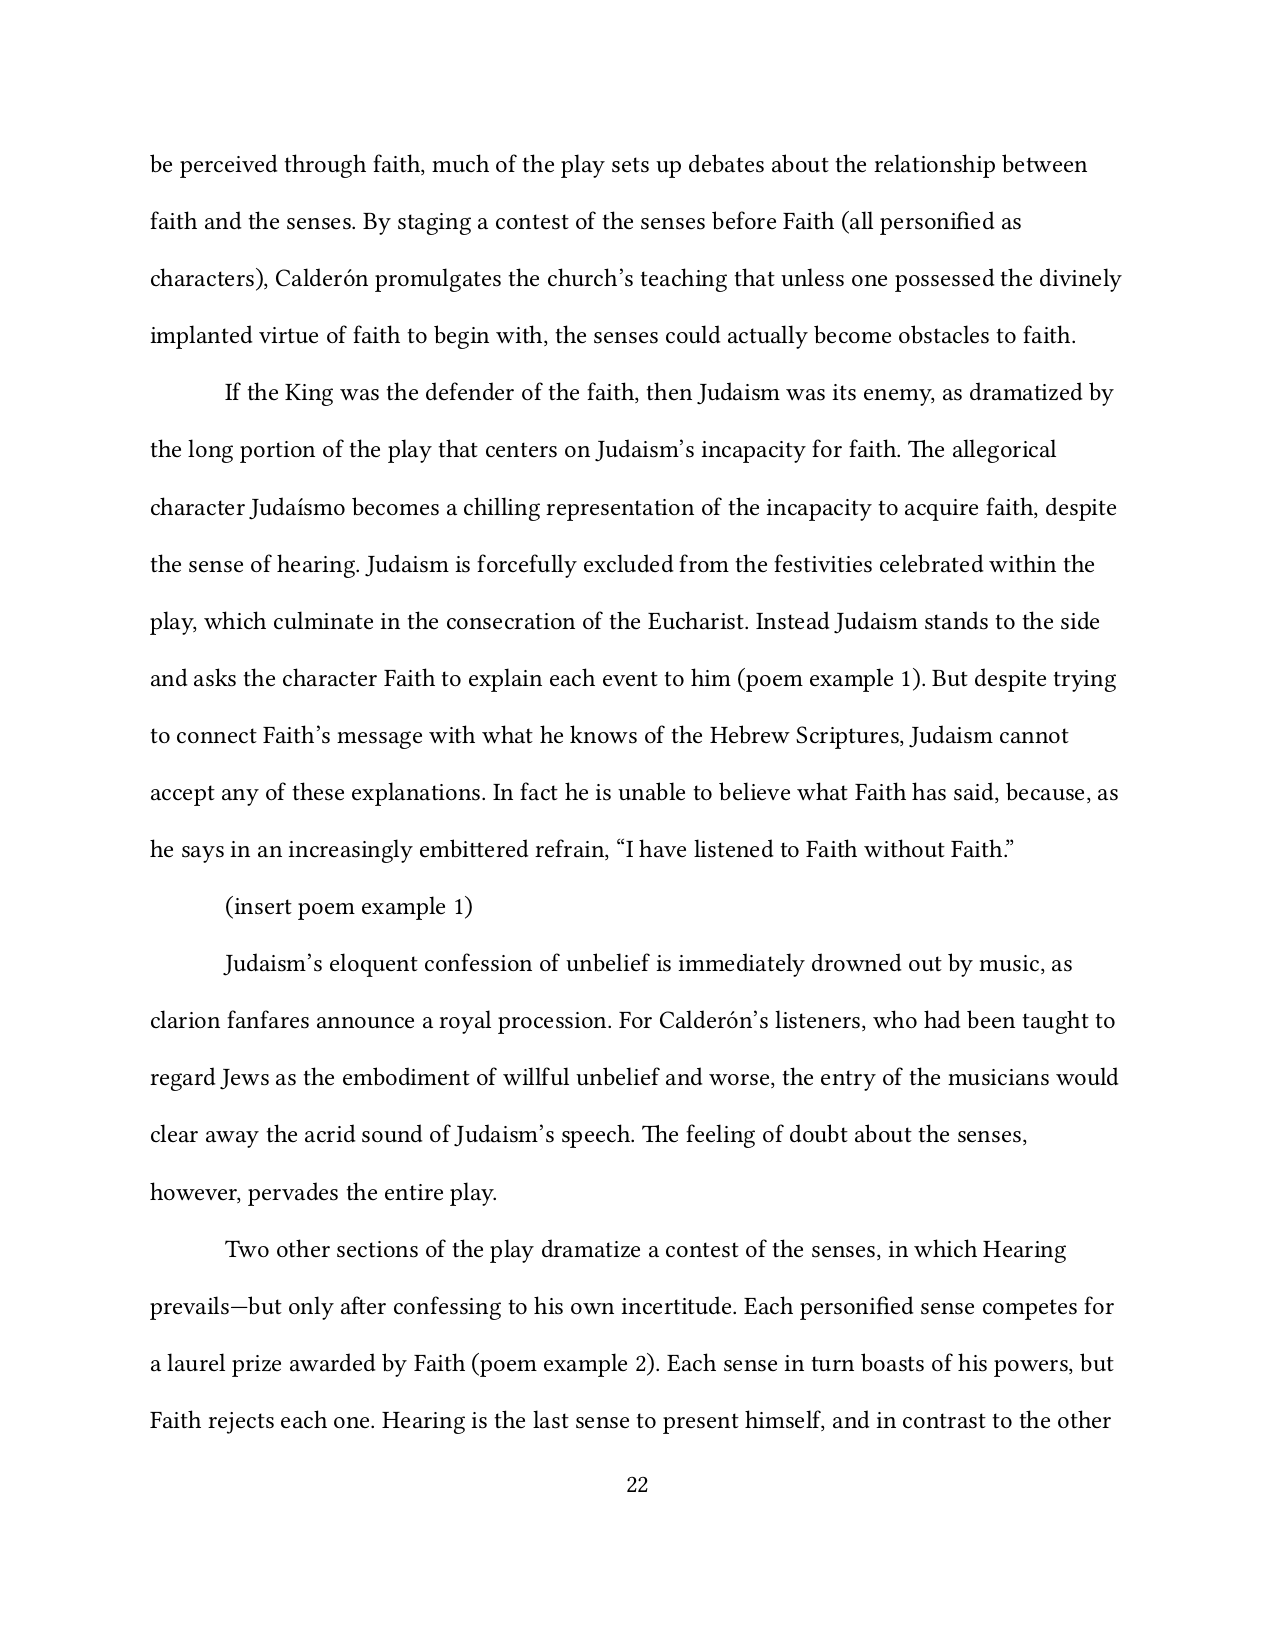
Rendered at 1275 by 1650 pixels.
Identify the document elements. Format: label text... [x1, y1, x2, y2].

text Two other sections of the play dramatize a contest of the senses, in which Hearing prevails—but only after confessing to his own incertitude. Each personified sense competes for a laurel prize awarded by Faith (poem example 2). Each sense in turn boasts of his powers, but Faith rejects each one. Hearing is the last sense to present himself, and in contrast to the other [150, 1234, 1125, 1434]
text Judaism’s eloquent confession of unbelief is immediately drowned out by music, as clarion fanfares announce a royal procession. For Calderón’s listeners, who had been taught to regard Jews as the embodiment of willful unbelief and worse, the entry of the musicians would clear away the acrid sound of Judaism’s speech. The feeling of doubt about the senses, however, pervades the entire play. [150, 949, 1125, 1206]
text (insert poem example 1) [150, 892, 1125, 921]
text If the King was the defender of the faith, then Judaism was its enemy, as dramatized by the long portion of the play that centers on Judaism’s incapacity for faith. The allegorical character Judaísmo becomes a chilling representation of the incapacity to acquire faith, despite the sense of hearing. Judaism is forcefully excluded from the festivities celebrated within the play, which culminate in the consecration of the Eucharist. Instead Judaism stands to the side and asks the character Faith to explain each event to him (poem example 1). But despite trying to connect Faith’s message with what he knows of the Hebrew Scriptures, Judaism cannot accept any of these explanations. In fact he is unable to believe what Faith has said, because, as he says in an increasingly embittered refrain, “I have listened to Faith without Faith.” [150, 378, 1125, 863]
text be perceived through faith, much of the play sets up debates about the relationship between faith and the senses. By staging a contest of the senses before Faith (all personified as characters), Calderón promulgates the church’s teaching that unless one possessed the divinely implanted virtue of faith to begin with, the senses could actually become obstacles to faith. [150, 150, 1125, 350]
